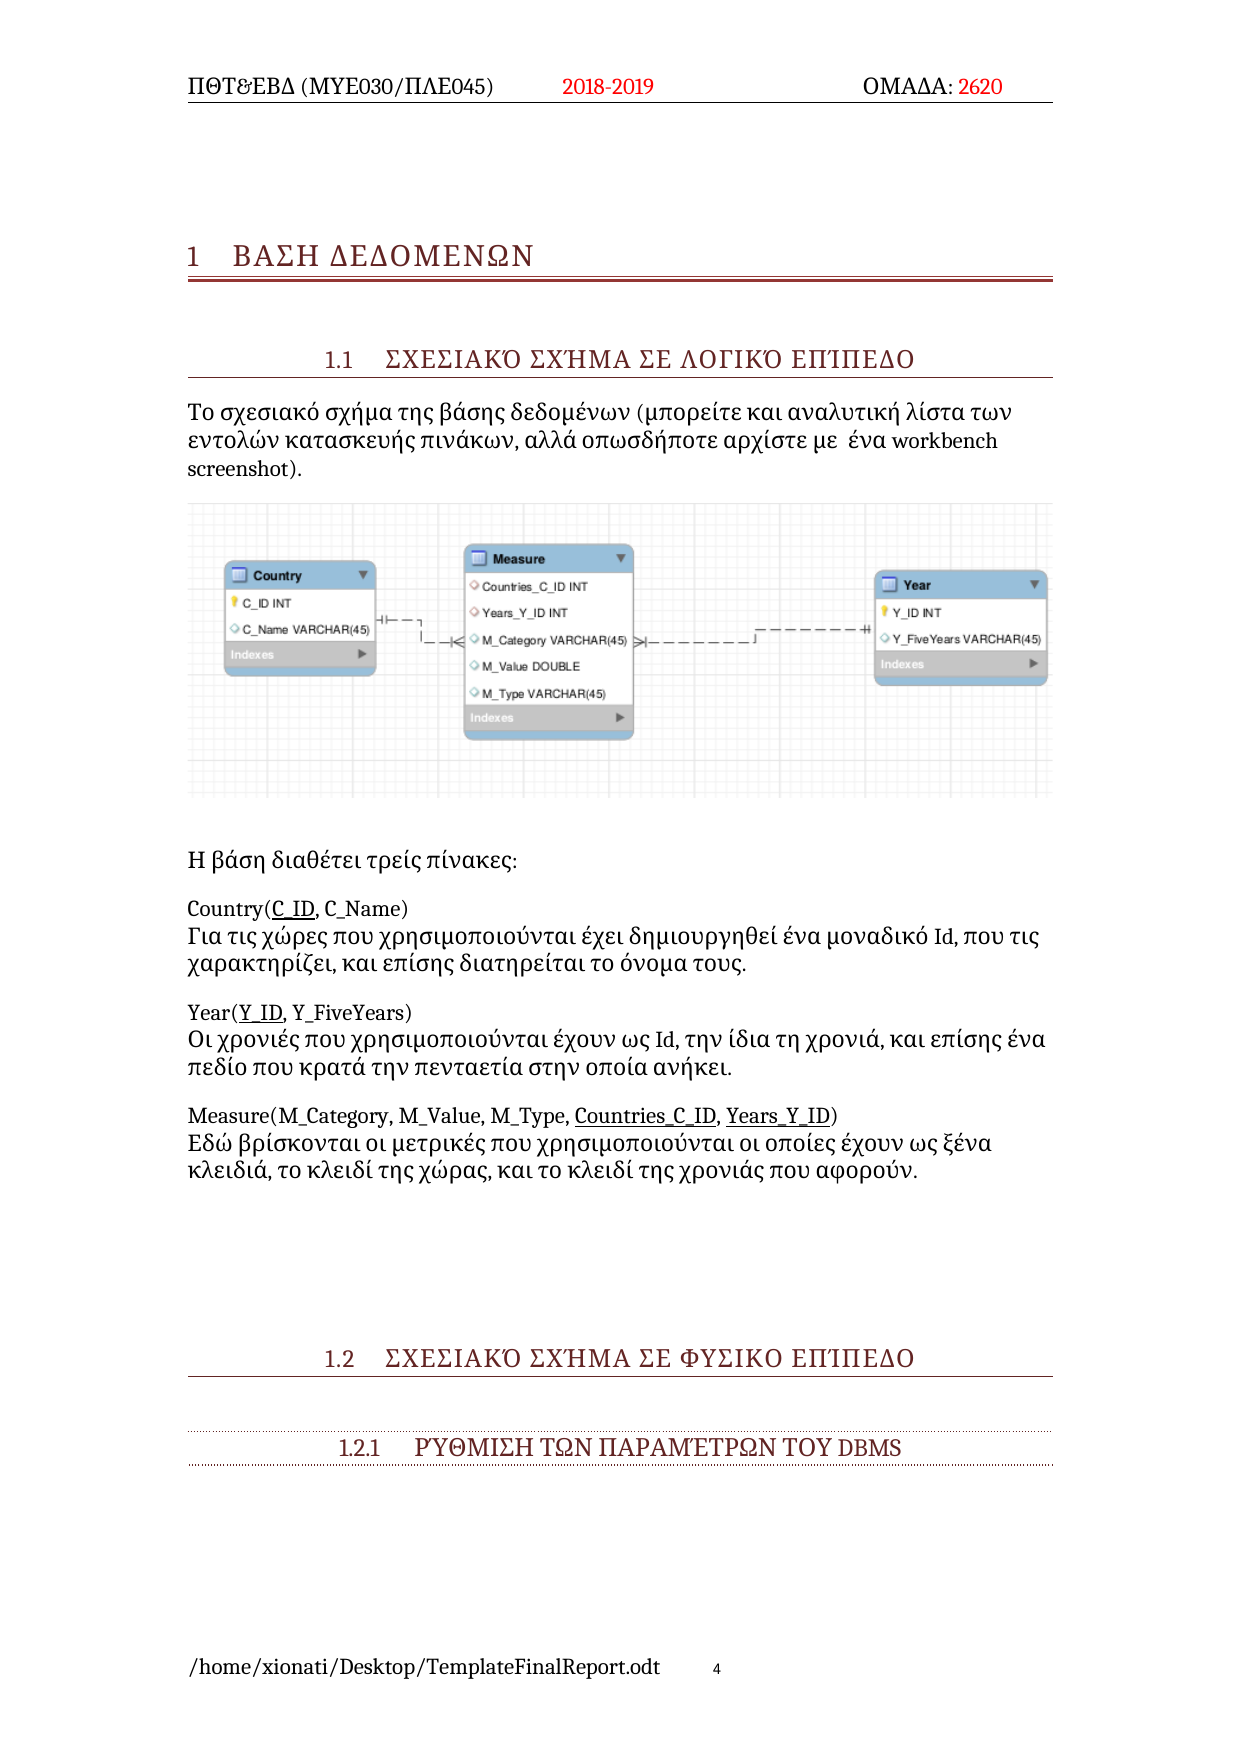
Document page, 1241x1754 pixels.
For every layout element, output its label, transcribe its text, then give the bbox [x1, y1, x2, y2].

subtitle Ρύθμιση των παραμέτρων του dbms [187, 1431, 1053, 1466]
text Country(C_ID, C_Name) Για τις χώρες που χρησιμοποιούνται έχει δημιουργηθεί ένα μοναδικό Id, που τις χαρακτηρίζει, και επίσης διατηρείται το όνομα τους. [187, 896, 1053, 977]
subtitle Σχεσιακό σχήμα σε φυσικο επίπεδο [187, 1345, 1053, 1377]
picture [187, 503, 1053, 798]
text Η βάση διαθέτει τρείς πίνακες: [187, 847, 1053, 874]
subtitle Σχεσιακό σχήμα σε λογικό επίπεδο [187, 346, 1053, 378]
text Year(Y_ID, Y_FiveYears) Οι χρονιές που χρησιμοποιούνται έχουν ως Id, την ίδια τη χρονιά, και επίσης ένα πεδίο που κρατά την πενταετία στην οποία ανήκει. [187, 999, 1053, 1081]
text Measure(M_Category, M_Value, M_Type, Countries_C_ID, Years_Y_ID) Εδώ βρίσκονται οι μετρικές που χρησιμοποιούνται οι οποίες έχουν ως ξένα κλειδιά, το κλειδί της χώρας, και το κλειδί της χρονιάς που αφορούν. [187, 1103, 1053, 1185]
subtitle βαση δεδομενων [187, 240, 1053, 282]
text Το σχεσιακό σχήμα της βάσης δεδομένων (μπορείτε και αναλυτική λίστα των εντολών κατασκευής πινάκων, αλλά οπωσδήποτε αρχίστε με ένα workbench screenshot). [187, 400, 1053, 482]
